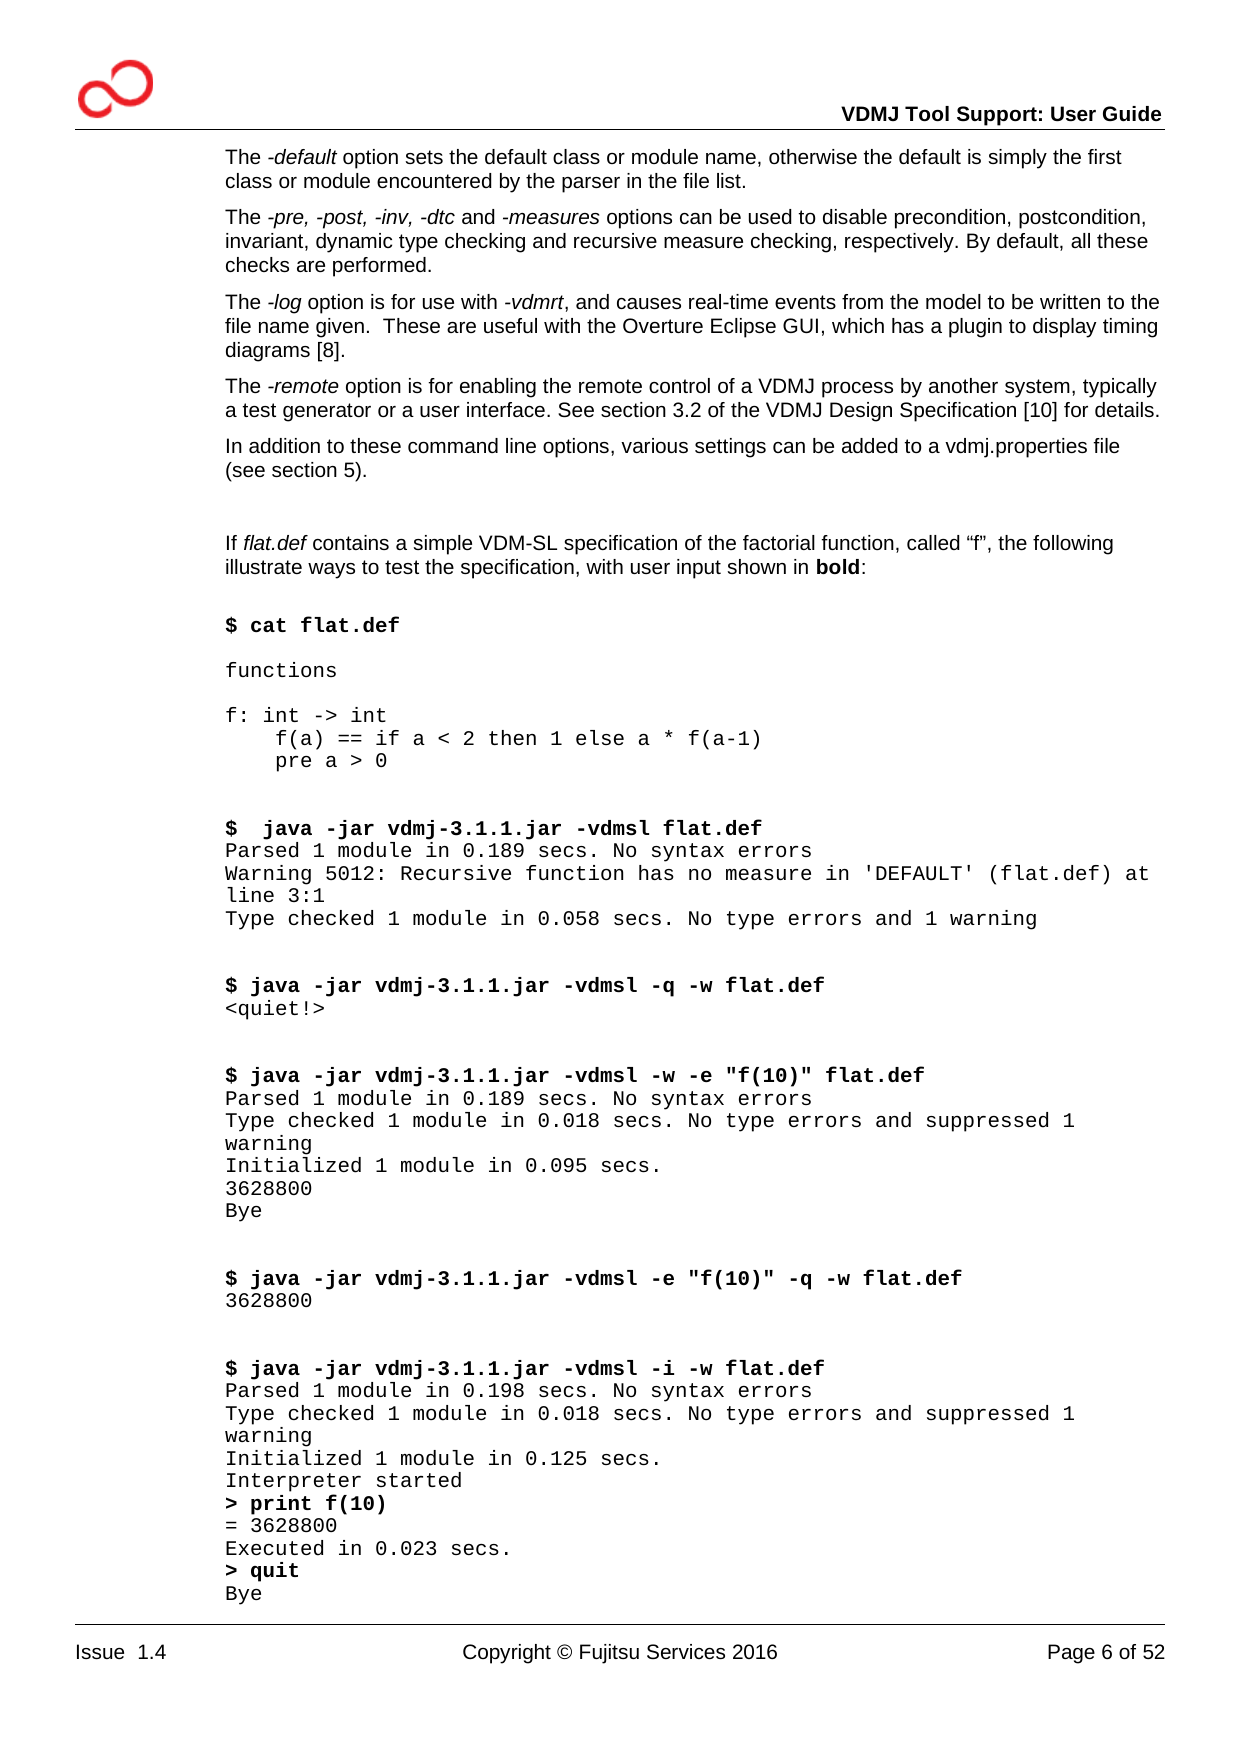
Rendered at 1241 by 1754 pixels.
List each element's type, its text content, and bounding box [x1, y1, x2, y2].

text pre a > 0 [225, 749, 1165, 772]
text Parsed 1 module in 0.189 secs. No syntax errors [225, 1087, 1165, 1109]
text The -log option is for use with -vdmrt, and causes real-time events from the model to be written to the file name given. These are useful with the Overture Eclipse GUI, which has a plugin to display timing diagrams [8]. [225, 290, 1165, 362]
text Type checked 1 module in 0.018 secs. No type errors and suppressed 1 warning [225, 1109, 1165, 1154]
text Type checked 1 module in 0.018 secs. No type errors and suppressed 1 warning [225, 1402, 1165, 1447]
text Bye [225, 1199, 1165, 1222]
text $ java -jar vdmj-3.1.1.jar -vdmsl -w -e "f(10)" flat.def [225, 1064, 1165, 1087]
text The -remote option is for enabling the remote control of a VDMJ process by another system, typically a test generator or a user interface. See section 3.2 of the VDMJ Design Specification [10] for details. [225, 374, 1165, 422]
text Executed in 0.023 secs. [225, 1537, 1165, 1559]
text The -pre, -post, -inv, -dtc and -measures options can be used to disable precondition, postcondition, invariant, dynamic type checking and recursive measure checking, respectively. By default, all these checks are performed. [225, 206, 1165, 277]
text Parsed 1 module in 0.189 secs. No syntax errors [225, 839, 1165, 862]
text Initialized 1 module in 0.125 secs. [225, 1447, 1165, 1469]
text 3628800 [225, 1177, 1165, 1199]
text <quiet!> [225, 997, 1165, 1019]
text Parsed 1 module in 0.198 secs. No syntax errors [225, 1379, 1165, 1402]
picture [78, 52, 153, 128]
text $ java -jar vdmj-3.1.1.jar -vdmsl -i -w flat.def [225, 1357, 1165, 1379]
text Initialized 1 module in 0.095 secs. [225, 1154, 1165, 1177]
text The -default option sets the default class or module name, otherwise the default is simply the first class or module encountered by the parser in the file list. [225, 145, 1165, 193]
text f(a) == if a < 2 then 1 else a * f(a-1) [225, 727, 1165, 749]
text f: int -> int [225, 704, 1165, 727]
text functions [225, 659, 1165, 682]
text 3628800 [225, 1289, 1165, 1312]
text = 3628800 [225, 1514, 1165, 1537]
text > print f(10) [225, 1492, 1165, 1514]
text Warning 5012: Recursive function has no measure in 'DEFAULT' (flat.def) at line 3:1 [225, 862, 1165, 907]
text $ java -jar vdmj-3.1.1.jar -vdmsl flat.def [225, 817, 1165, 839]
text $ java -jar vdmj-3.1.1.jar -vdmsl -e "f(10)" -q -w flat.def [225, 1267, 1165, 1289]
text > quit [225, 1559, 1165, 1582]
text If flat.def contains a simple VDM-SL specification of the factorial function, called “f”, the following illustrate ways to test the specification, with user input shown in bold: [225, 532, 1165, 579]
text Interpreter started [225, 1469, 1165, 1492]
text $ java -jar vdmj-3.1.1.jar -vdmsl -q -w flat.def [225, 974, 1165, 997]
text $ cat flat.def [225, 614, 1165, 637]
text Bye [225, 1582, 1165, 1604]
text Type checked 1 module in 0.058 secs. No type errors and 1 warning [225, 907, 1165, 929]
text In addition to these command line options, various settings can be added to a vdmj.properties file (see section 5). [225, 435, 1165, 483]
